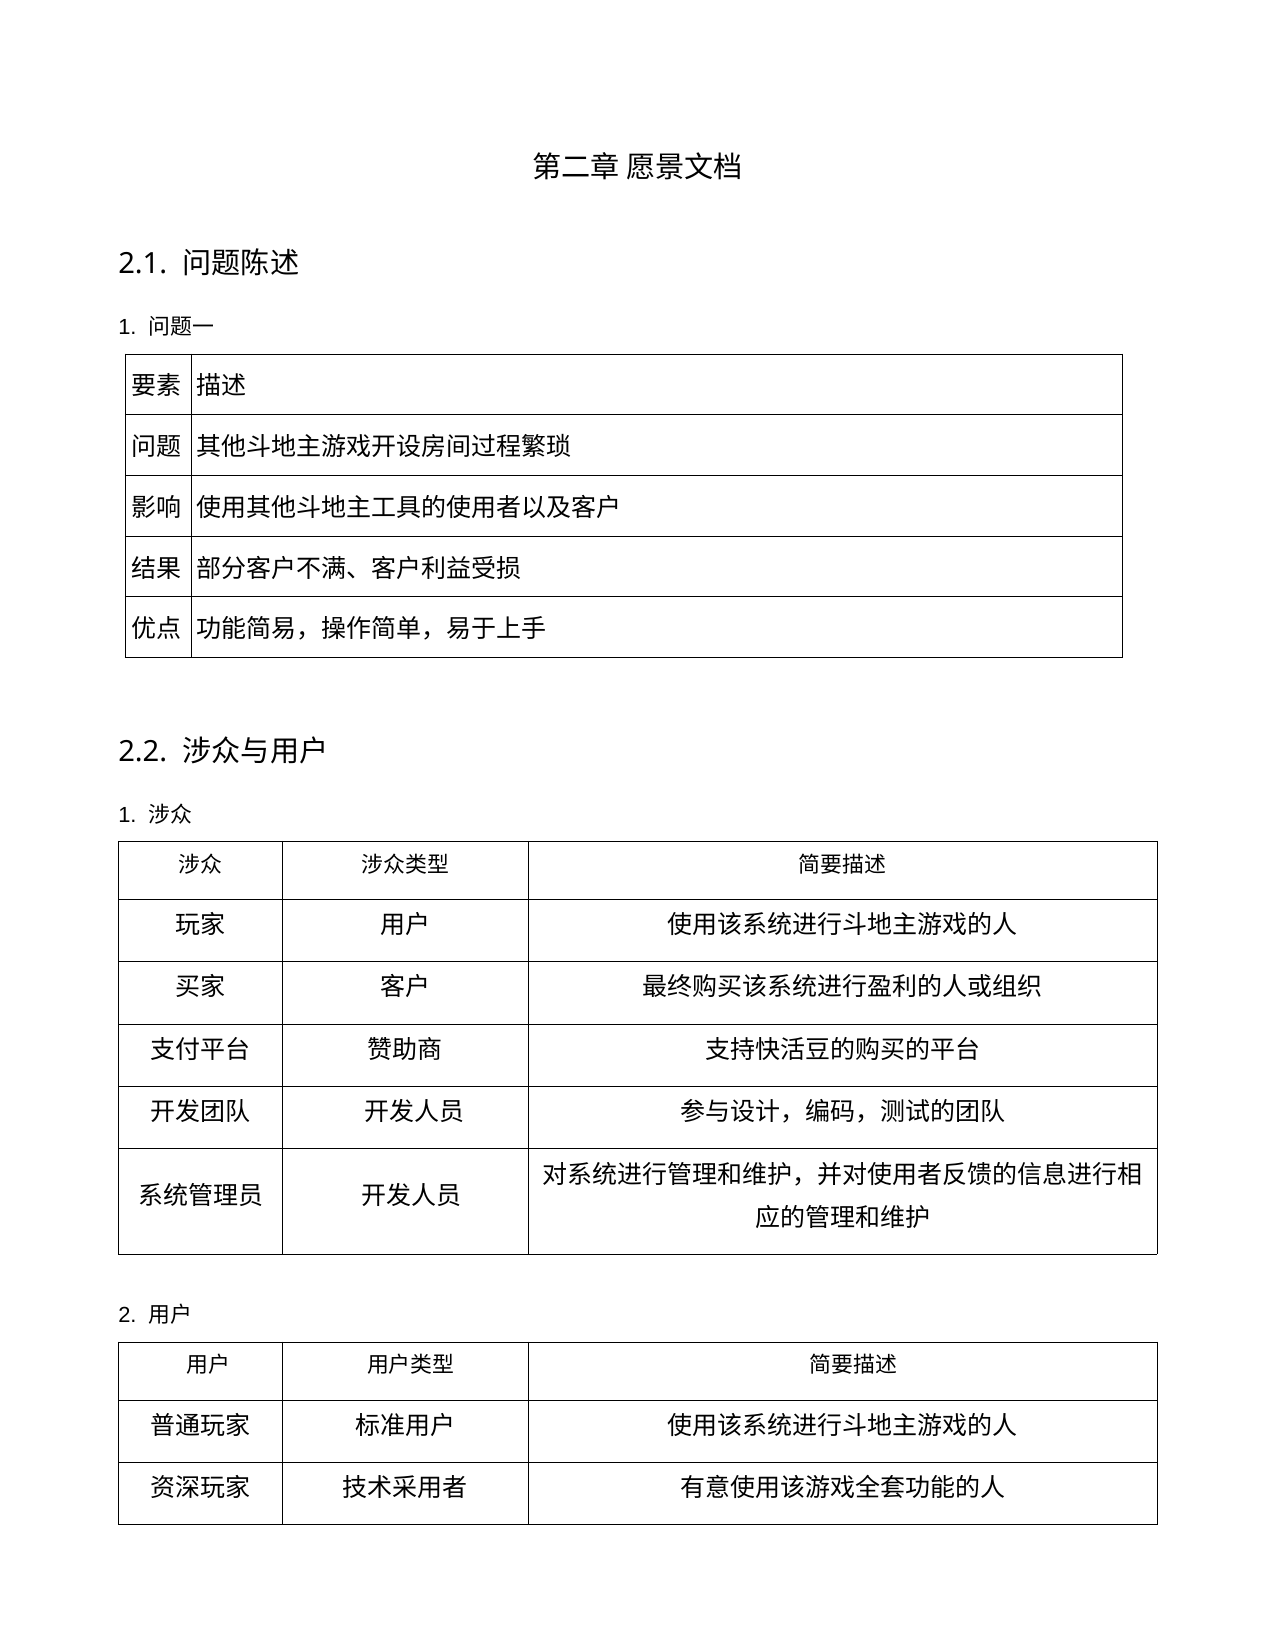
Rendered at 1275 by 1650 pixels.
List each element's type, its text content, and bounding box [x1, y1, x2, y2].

subtitle 1. 问题一 [118, 309, 1157, 341]
table_cell 开发团队 [119, 1087, 282, 1148]
table_cell 技术采用者 [283, 1463, 528, 1524]
table_cell 普通玩家 [119, 1401, 282, 1462]
table_header 用户类型 [283, 1343, 528, 1399]
table_cell 系统管理员 [119, 1149, 282, 1254]
table_cell 买家 [119, 962, 282, 1023]
table_header 简要描述 [529, 842, 1157, 899]
table_cell 支付平台 [119, 1025, 282, 1086]
table_cell 标准用户 [283, 1401, 528, 1462]
table_cell 影响 [126, 476, 191, 536]
table_cell 部分客户不满、客户利益受损 [192, 537, 1122, 596]
table_cell 使用该系统进行斗地主游戏的人 [529, 900, 1157, 961]
table_cell 赞助商 [283, 1025, 528, 1086]
table_cell 使用该系统进行斗地主游戏的人 [529, 1401, 1157, 1462]
subtitle 第二章 愿景文档 [118, 143, 1157, 185]
table_header 简要描述 [529, 1343, 1157, 1399]
table_cell 问题 [126, 415, 191, 475]
table_cell 最终购买该系统进行盈利的人或组织 [529, 962, 1157, 1023]
table_cell 资深玩家 [119, 1463, 282, 1524]
table_cell 使用其他斗地主工具的使用者以及客户 [192, 476, 1122, 536]
subtitle 2.2. 涉众与用户 [118, 727, 1157, 769]
subtitle 1. 涉众 [118, 797, 1157, 828]
table_cell 有意使用该游戏全套功能的人 [529, 1463, 1157, 1524]
table_cell 用户 [283, 900, 528, 961]
table_cell 玩家 [119, 900, 282, 961]
subtitle 2.1. 问题陈述 [118, 240, 1157, 282]
table_cell 其他斗地主游戏开设房间过程繁琐 [192, 415, 1122, 475]
table_cell 参与设计，编码，测试的团队 [529, 1087, 1157, 1148]
table_cell 开发人员 [283, 1087, 528, 1148]
table_header 描述 [192, 355, 1122, 414]
table_cell 结果 [126, 537, 191, 596]
table_cell 优点 [126, 597, 191, 657]
table_header 涉众 [119, 842, 282, 899]
table_cell 支持快活豆的购买的平台 [529, 1025, 1157, 1086]
table_cell 对系统进行管理和维护，并对使用者反馈的信息进行相应的管理和维护 [529, 1149, 1157, 1254]
table_header 要素 [126, 355, 191, 414]
table_cell 开发人员 [283, 1149, 528, 1254]
table_cell 客户 [283, 962, 528, 1023]
table_header 涉众类型 [283, 842, 528, 899]
table_cell 功能简易，操作简单，易于上手 [192, 597, 1122, 657]
subtitle 2. 用户 [118, 1297, 1157, 1329]
table_header 用户 [119, 1343, 282, 1399]
